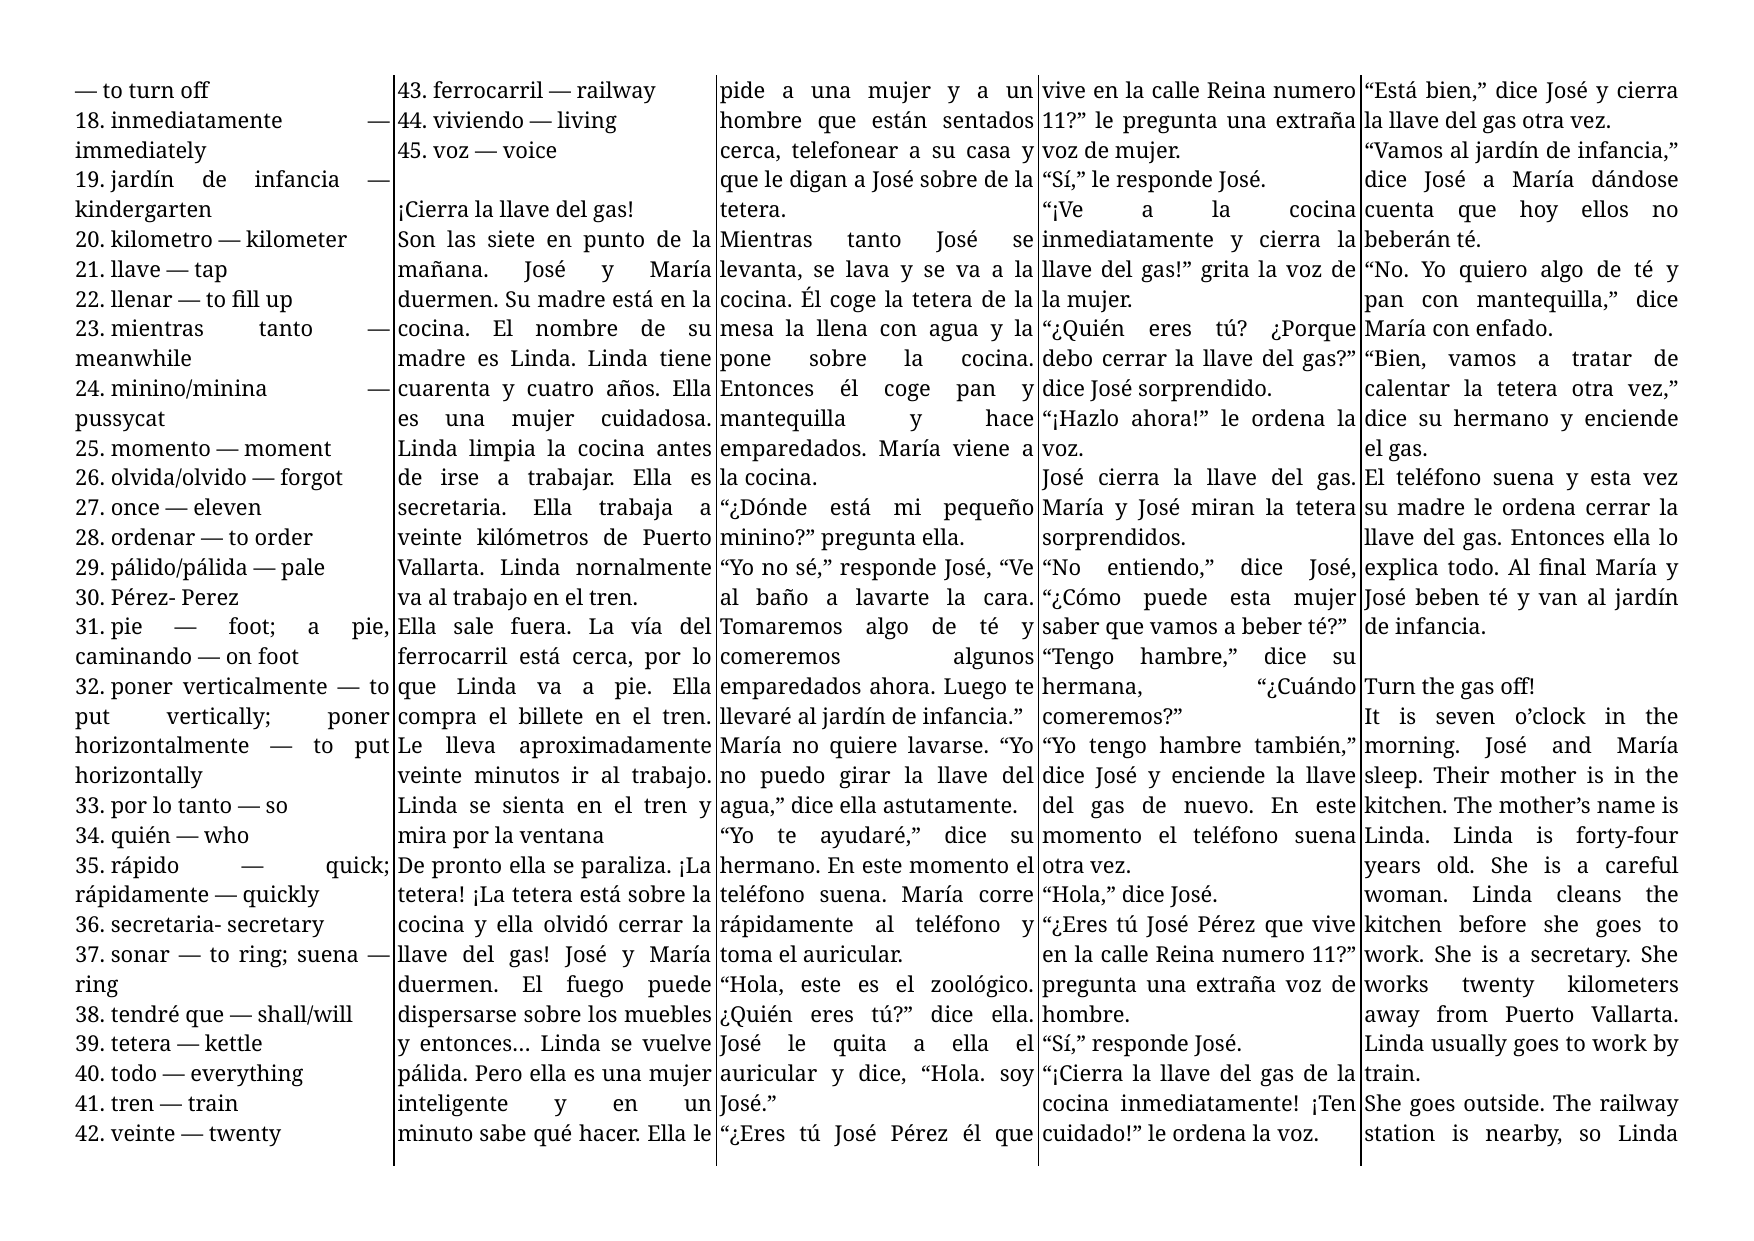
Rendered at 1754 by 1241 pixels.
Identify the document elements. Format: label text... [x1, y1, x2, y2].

text vive en la calle Reina numero 11?” le pregunta una extraña voz de mujer. [1042, 75, 1357, 164]
text “Yo tengo hambre también,” dice José y enciende la llave del gas de nuevo. En este momento el teléfono suena otra vez. [1042, 730, 1357, 879]
text Turn the gas off! [1364, 671, 1679, 701]
text “Tengo hambre,” dice su hermana, “¿Cuándo comeremos?” [1042, 641, 1357, 730]
text “Yo te ayudaré,” dice su hermano. En este momento el teléfono suena. María corre rápidamente al teléfono y toma el auricular. [719, 820, 1034, 969]
text El teléfono suena y esta vez su madre le ordena cerrar la llave del gas. Entonces ella lo explica todo. Al final María y José beben té y van al jardín de infancia. [1364, 462, 1679, 641]
text “No entiendo,” dice José, “¿Cómo puede esta mujer saber que vamos a beber té?” [1042, 552, 1357, 641]
text “¡Ve a la cocina inmediatamente y cierra la llave del gas!” grita la voz de la mujer. [1042, 194, 1357, 313]
text 30. Pérez- Perez [75, 581, 390, 611]
text 41. tren — train [75, 1088, 390, 1118]
text 23. mientras tanto — meanwhile [75, 313, 390, 373]
text 27. once — eleven [75, 492, 390, 522]
text “No. Yo quiero algo de té y pan con mantequilla,” dice María con enfado. [1364, 254, 1679, 343]
text José cierra la llave del gas. María y José miran la tetera sorprendidos. [1042, 462, 1357, 552]
text “¡Hazlo ahora!” le ordena la voz. [1042, 403, 1357, 462]
text 24. minino/minina — pussycat [75, 373, 390, 432]
text She goes outside. The railway station is nearby, so Linda [1364, 1088, 1679, 1147]
text 22. llenar — to fill up [75, 283, 390, 313]
text “¿Dónde está mi pequeño minino?” pregunta ella. [719, 492, 1034, 552]
text 44. viviendo — living [397, 105, 712, 134]
text “Yo no sé,” responde José, “Ve al baño a lavarte la cara. Tomaremos algo de té y comeremos algunos emparedados ahora. Luego te llevaré al jardín de infancia.” [719, 552, 1034, 730]
text “Vamos al jardín de infancia,” dice José a María dándose cuenta que hoy ellos no beberán té. [1364, 134, 1679, 254]
text María no quiere lavarse. “Yo no puedo girar la llave del agua,” dice ella astutamente. [719, 730, 1034, 820]
text 32. poner verticalmente — to put vertically; poner horizontalmente — to put horizontally [75, 671, 390, 790]
text “¿Quién eres tú? ¿Porque debo cerrar la llave del gas?” dice José sorprendido. [1042, 313, 1357, 403]
text 40. todo — everything [75, 1058, 390, 1088]
text De pronto ella se paraliza. ¡La tetera! ¡La tetera está sobre la cocina y ella olvidó cerrar la llave del gas! José y María duermen. El fuego puede dispersarse sobre los muebles y entonces… Linda se vuelve pálida. Pero ella es una mujer inteligente y en un minuto sabe qué hacer. Ella le [397, 849, 712, 1147]
text 45. voz — voice [397, 134, 712, 164]
text 26. olvida/olvido — forgot [75, 462, 390, 492]
text Ella sale fuera. La vía del ferrocarril está cerca, por lo que Linda va a pie. Ella compra el billete en el tren. Le lleva aproximadamente veinte minutos ir al trabajo. Linda se sienta en el tren y mira por la ventana [397, 611, 712, 849]
text 33. por lo tanto — so [75, 790, 390, 820]
text 31. pie — foot; a pie, caminando — on foot [75, 611, 390, 671]
text 28. ordenar — to order [75, 522, 390, 552]
text “¡Cierra la llave del gas de la cocina inmediatamente! ¡Ten cuidado!” le ordena la voz. [1042, 1058, 1357, 1147]
text Mientras tanto José se levanta, se lava y se va a la cocina. Él coge la tetera de la mesa la llena con agua y la pone sobre la cocina. Entonces él coge pan y mantequilla y hace emparedados. María viene a la cocina. [719, 224, 1034, 492]
text “¿Eres tú José Pérez que vive en la calle Reina numero 11?” pregunta una extraña voz de hombre. [1042, 909, 1357, 1028]
text 35. rápido — quick; rápidamente — quickly [75, 849, 390, 909]
text It is seven o’clock in the morning. José and María sleep. Their mother is in the kitchen. The mother’s name is Linda. Linda is forty-four years old. She is a careful woman. Linda cleans the kitchen before she goes to work. She is a secretary. She works twenty kilometers away from Puerto Vallarta. Linda usually goes to work by train. [1364, 701, 1679, 1088]
text “Está bien,” dice José y cierra la llave del gas otra vez. [1364, 75, 1679, 134]
text 37. sonar — to ring; suena — ring [75, 939, 390, 998]
text “Hola, este es el zoológico. ¿Quién eres tú?” dice ella. José le quita a ella el auricular y dice, “Hola. soy José.” [719, 969, 1034, 1118]
text “Bien, vamos a tratar de calentar la tetera otra vez,” dice su hermano y enciende el gas. [1364, 343, 1679, 462]
text 29. pálido/pálida — pale [75, 552, 390, 581]
text 42. veinte — twenty [75, 1118, 390, 1147]
text — to turn off [75, 75, 390, 105]
text Son las siete en punto de la mañana. José y María duermen. Su madre está en la cocina. El nombre de su madre es Linda. Linda tiene cuarenta y cuatro años. Ella es una mujer cuidadosa. Linda limpia la cocina antes de irse a trabajar. Ella es secretaria. Ella trabaja a veinte kilómetros de Puerto Vallarta. Linda nornalmente va al trabajo en el tren. [397, 224, 712, 611]
text 19. jardín de infancia — kindergarten [75, 164, 390, 224]
text 39. tetera — kettle [75, 1028, 390, 1058]
text “¿Eres tú José Pérez él que [719, 1118, 1034, 1147]
text 18. inmediatamente — immediately [75, 105, 390, 164]
text “Sí,” le responde José. [1042, 164, 1357, 194]
text pide a una mujer y a un hombre que están sentados cerca, telefonear a su casa y que le digan a José sobre de la tetera. [719, 75, 1034, 224]
text 25. momento — moment [75, 432, 390, 462]
text 36. secretaria- secretary [75, 909, 390, 939]
text 21. llave — tap [75, 254, 390, 283]
text 43. ferrocarril — railway [397, 75, 712, 105]
text 20. kilometro — kilometer [75, 224, 390, 254]
text 34. quién — who [75, 820, 390, 849]
text ¡Cierra la llave del gas! [397, 194, 712, 224]
text “Hola,” dice José. [1042, 879, 1357, 909]
text 38. tendré que — shall/will [75, 998, 390, 1028]
text “Sí,” responde José. [1042, 1028, 1357, 1058]
